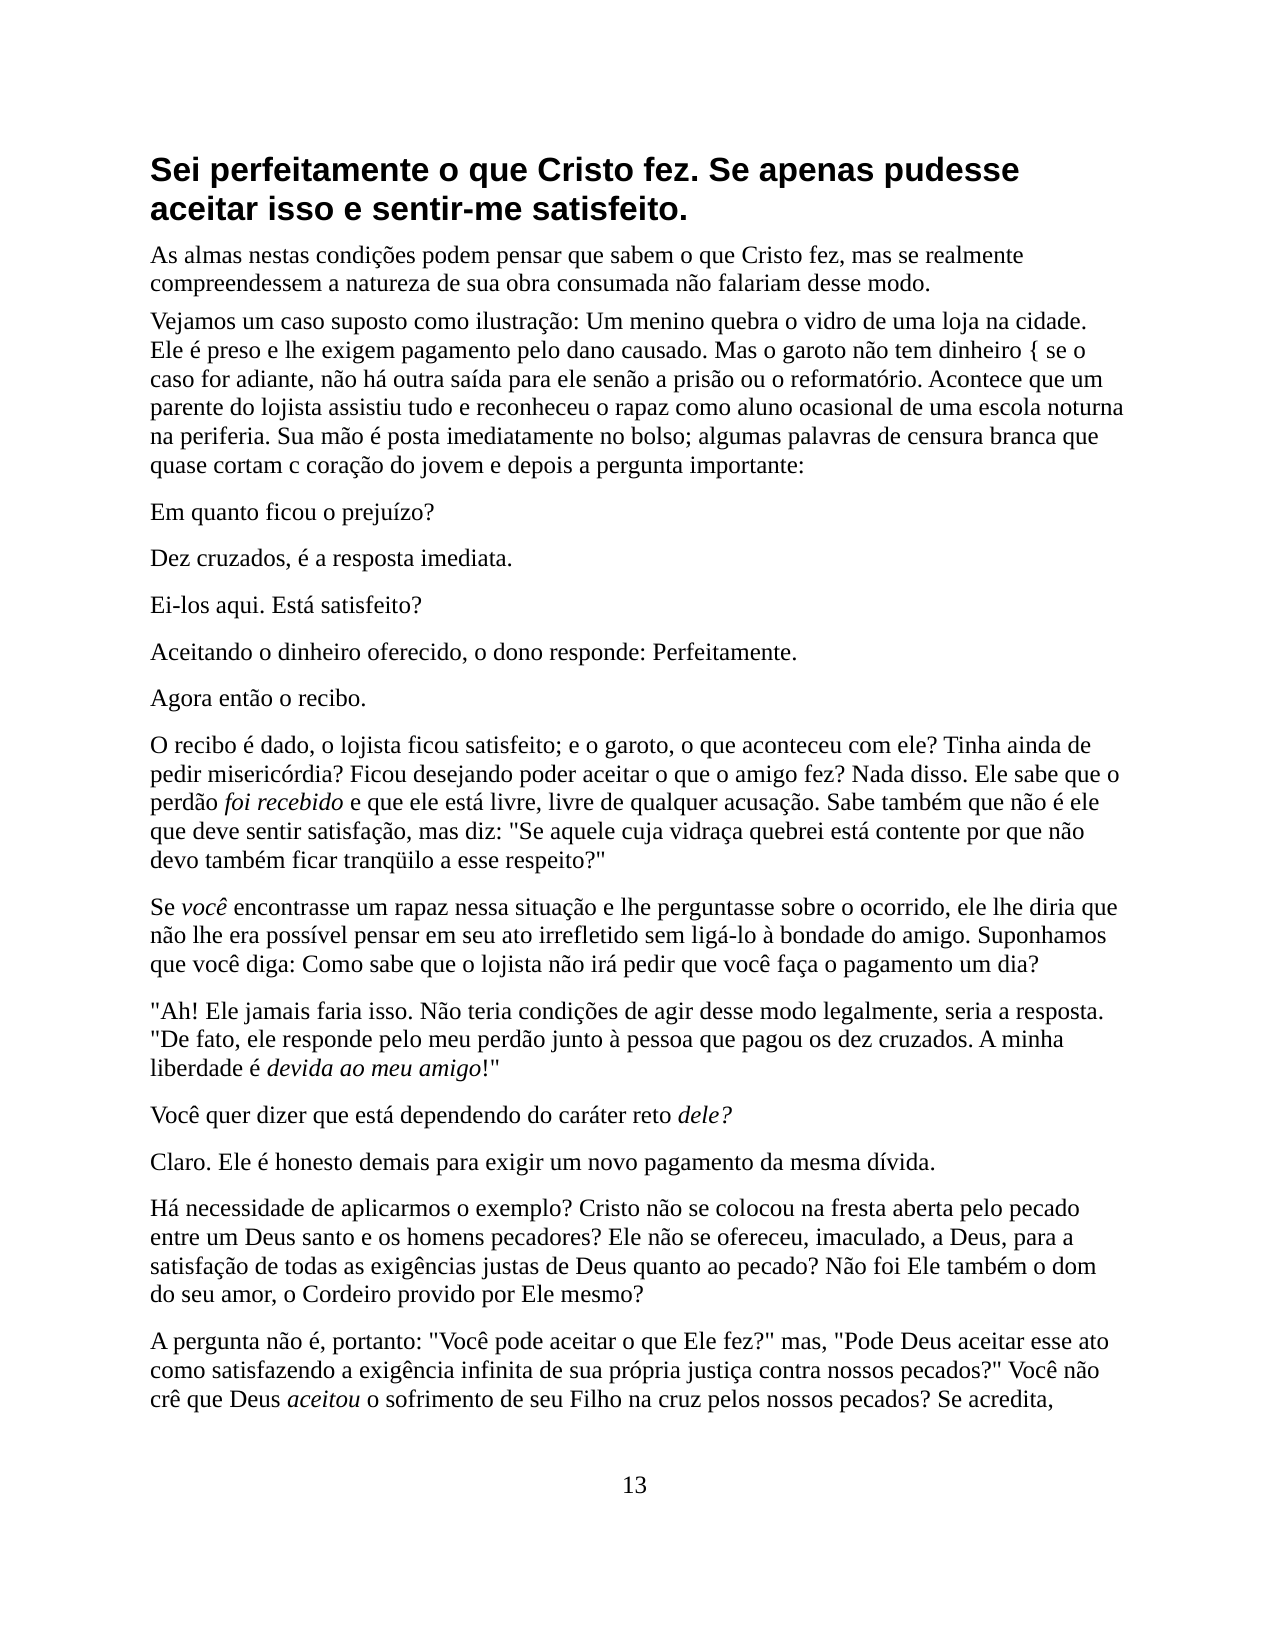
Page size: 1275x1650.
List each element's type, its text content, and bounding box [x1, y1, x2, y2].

text As almas nestas condições podem pensar que sabem o que Cristo fez, mas se realmente compreendessem a natureza de sua obra consumada não falariam desse modo. [150, 240, 1125, 297]
text Ei-los aqui. Está satisfeito? [150, 590, 1125, 619]
text Dez cruzados, é a resposta imediata. [150, 543, 1125, 572]
text A pergunta não é, portanto: "Você pode aceitar o que Ele fez?" mas, "Pode Deus aceitar esse ato como satisfazendo a exigência infinita de sua própria justiça contra nossos pecados?" Você não crê que Deus aceitou o sofrimento de seu Filho na cruz pelos nossos pecados? Se acredita, [150, 1326, 1125, 1412]
text Agora então o recibo. [150, 683, 1125, 712]
text Em quanto ficou o prejuízo? [150, 497, 1125, 525]
text O recibo é dado, o lojista ficou satisfeito; e o garoto, o que aconteceu com ele? Tinha ainda de pedir misericórdia? Ficou desejando poder aceitar o que o amigo fez? Nada disso. Ele sabe que o perdão foi recebido e que ele está livre, livre de qualquer acusação. Sabe também que não é ele que deve sentir satisfação, mas diz: "Se aquele cuja vidraça quebrei está contente por que não devo também ficar tranqüilo a esse respeito?" [150, 730, 1125, 874]
text Se você encontrasse um rapaz nessa situação e lhe perguntasse sobre o ocorrido, ele lhe diria que não lhe era possível pensar em seu ato irrefletido sem ligá-lo à bondade do amigo. Suponhamos que você diga: Como sabe que o lojista não irá pedir que você faça o pagamento um dia? [150, 892, 1125, 978]
text Há necessidade de aplicarmos o exemplo? Cristo não se colocou na fresta aberta pelo pecado entre um Deus santo e os homens pecadores? Ele não se ofereceu, imaculado, a Deus, para a satisfação de todas as exigências justas de Deus quanto ao pecado? Não foi Ele também o dom do seu amor, o Cordeiro provido por Ele mesmo? [150, 1193, 1125, 1308]
text Vejamos um caso suposto como ilustração: Um menino quebra o vidro de uma loja na cidade. Ele é preso e lhe exigem pagamento pelo dano causado. Mas o garoto não tem dinheiro { se o caso for adiante, não há outra saída para ele senão a prisão ou o reformatório. Acontece que um parente do lojista assistiu tudo e reconheceu o rapaz como aluno ocasional de uma escola noturna na periferia. Sua mão é posta imediatamente no bolso; algumas palavras de censura branca que quase cortam c coração do jovem e depois a pergunta importante: [150, 306, 1125, 479]
text Você quer dizer que está dependendo do caráter reto dele? [150, 1100, 1125, 1129]
text Claro. Ele é honesto demais para exigir um novo pagamento da mesma dívida. [150, 1147, 1125, 1175]
text Aceitando o dinheiro oferecido, o dono responde: Perfeitamente. [150, 637, 1125, 665]
subtitle Sei perfeitamente o que Cristo fez. Se apenas pudesse aceitar isso e sentir-me satisfeito. [150, 150, 1125, 227]
text "Ah! Ele jamais faria isso. Não teria condições de agir desse modo legalmente, seria a resposta. "De fato, ele responde pelo meu perdão junto à pessoa que pagou os dez cruzados. A minha liberdade é devida ao meu amigo!" [150, 996, 1125, 1082]
